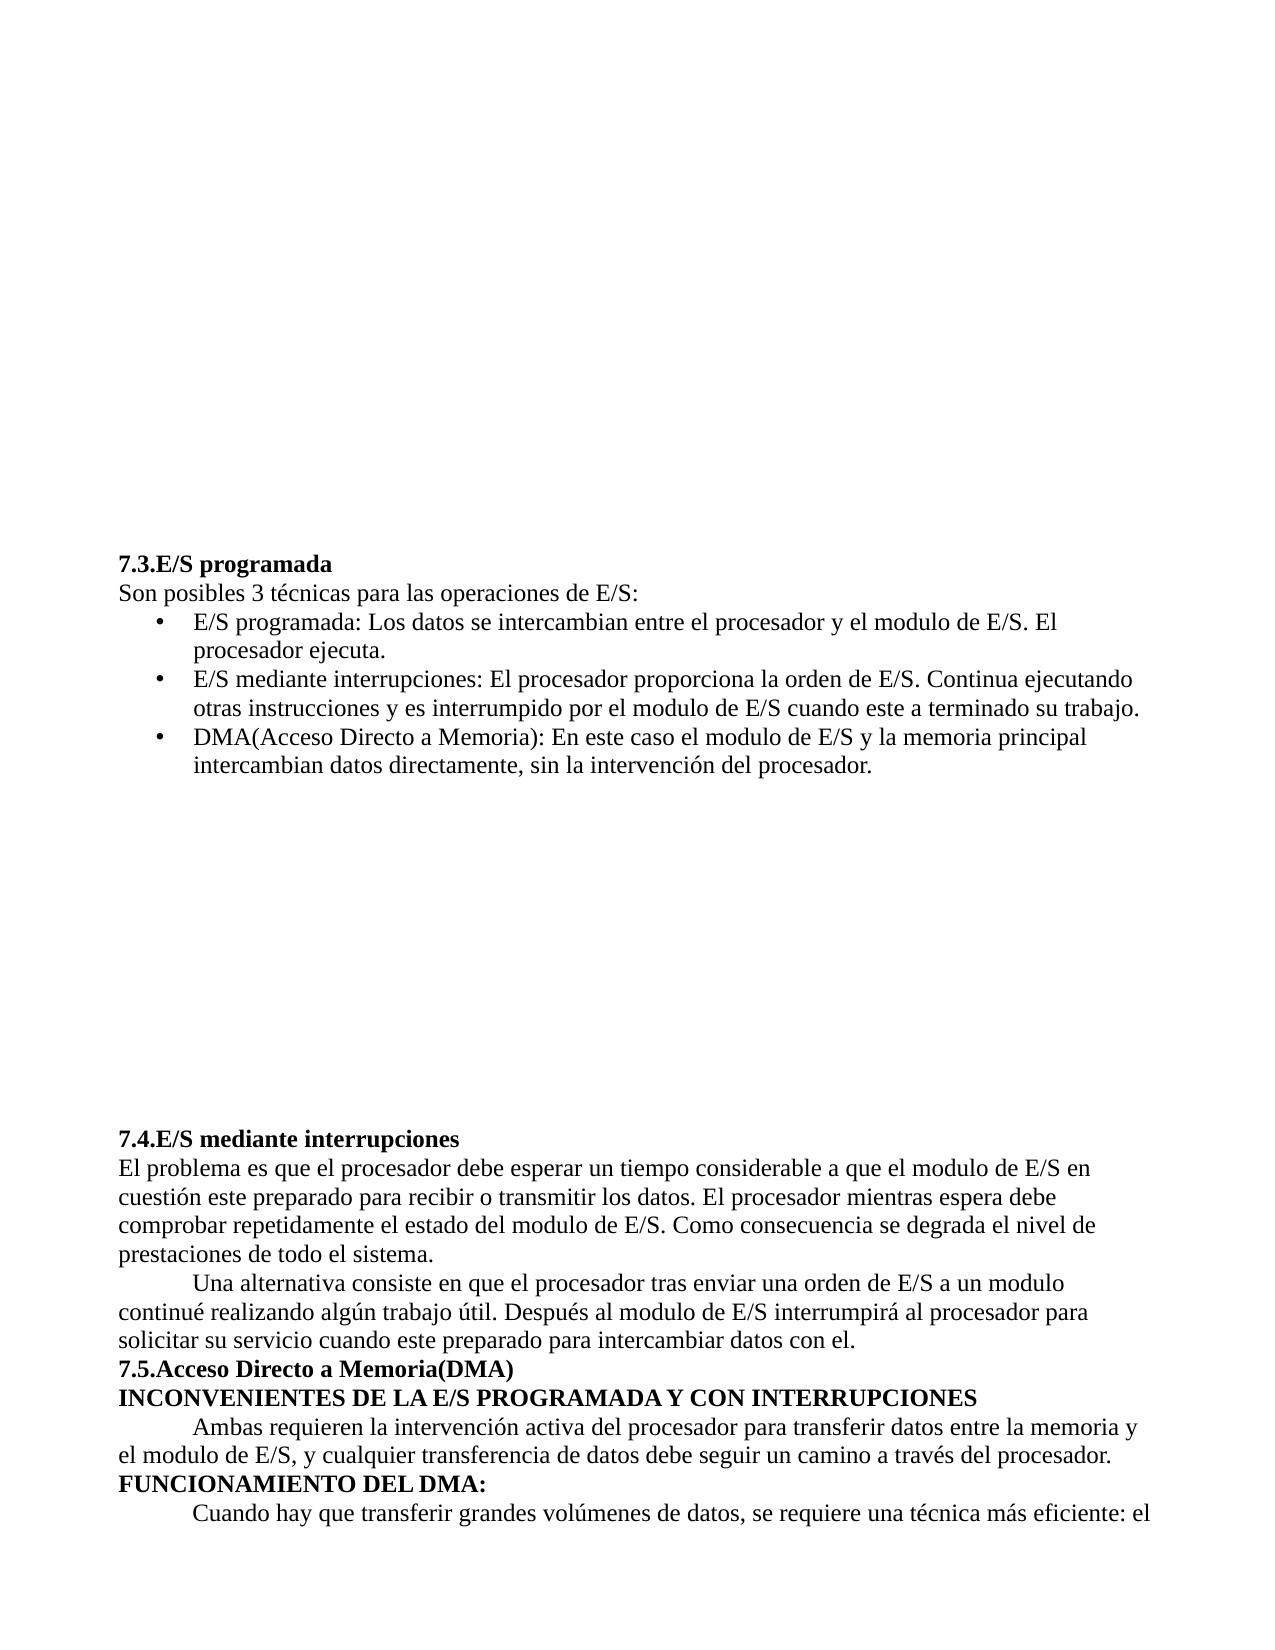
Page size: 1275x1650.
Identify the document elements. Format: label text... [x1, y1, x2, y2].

text Cuando hay que transferir grandes volúmenes de datos, se requiere una técnica más eficiente: el [118, 1498, 1157, 1527]
text 7.4.E/S mediante interrupciones [118, 1124, 1157, 1153]
text 7.3.E/S programada [118, 549, 1157, 578]
text El problema es que el procesador debe esperar un tiempo considerable a que el modulo de E/S en cuestión este preparado para recibir o transmitir los datos. El procesador mientras espera debe comprobar repetidamente el estado del modulo de E/S. Como consecuencia se degrada el nivel de prestaciones de todo el sistema. [118, 1153, 1157, 1268]
text Ambas requieren la intervención activa del procesador para transferir datos entre la memoria y el modulo de E/S, y cualquier transferencia de datos debe seguir un camino a través del procesador. [118, 1412, 1157, 1469]
text Una alternativa consiste en que el procesador tras enviar una orden de E/S a un modulo continué realizando algún trabajo útil. Después al modulo de E/S interrumpirá al procesador para solicitar su servicio cuando este preparado para intercambiar datos con el. [118, 1268, 1157, 1354]
text INCONVENIENTES DE LA E/S PROGRAMADA Y CON INTERRUPCIONES [118, 1383, 1157, 1412]
text FUNCIONAMIENTO DEL DMA: [118, 1469, 1157, 1498]
list DMA(Acceso Directo a Memoria): En este caso el modulo de E/S y la memoria principal intercambian datos directamente, sin la intervención del procesador. [156, 722, 1157, 779]
list E/S programada: Los datos se intercambian entre el procesador y el modulo de E/S. El procesador ejecuta. [156, 607, 1157, 664]
list E/S mediante interrupciones: El procesador proporciona la orden de E/S. Continua ejecutando otras instrucciones y es interrumpido por el modulo de E/S cuando este a terminado su trabajo. [156, 664, 1157, 722]
text 7.5.Acceso Directo a Memoria(DMA) [118, 1354, 1157, 1383]
text Son posibles 3 técnicas para las operaciones de E/S: [118, 578, 1157, 607]
